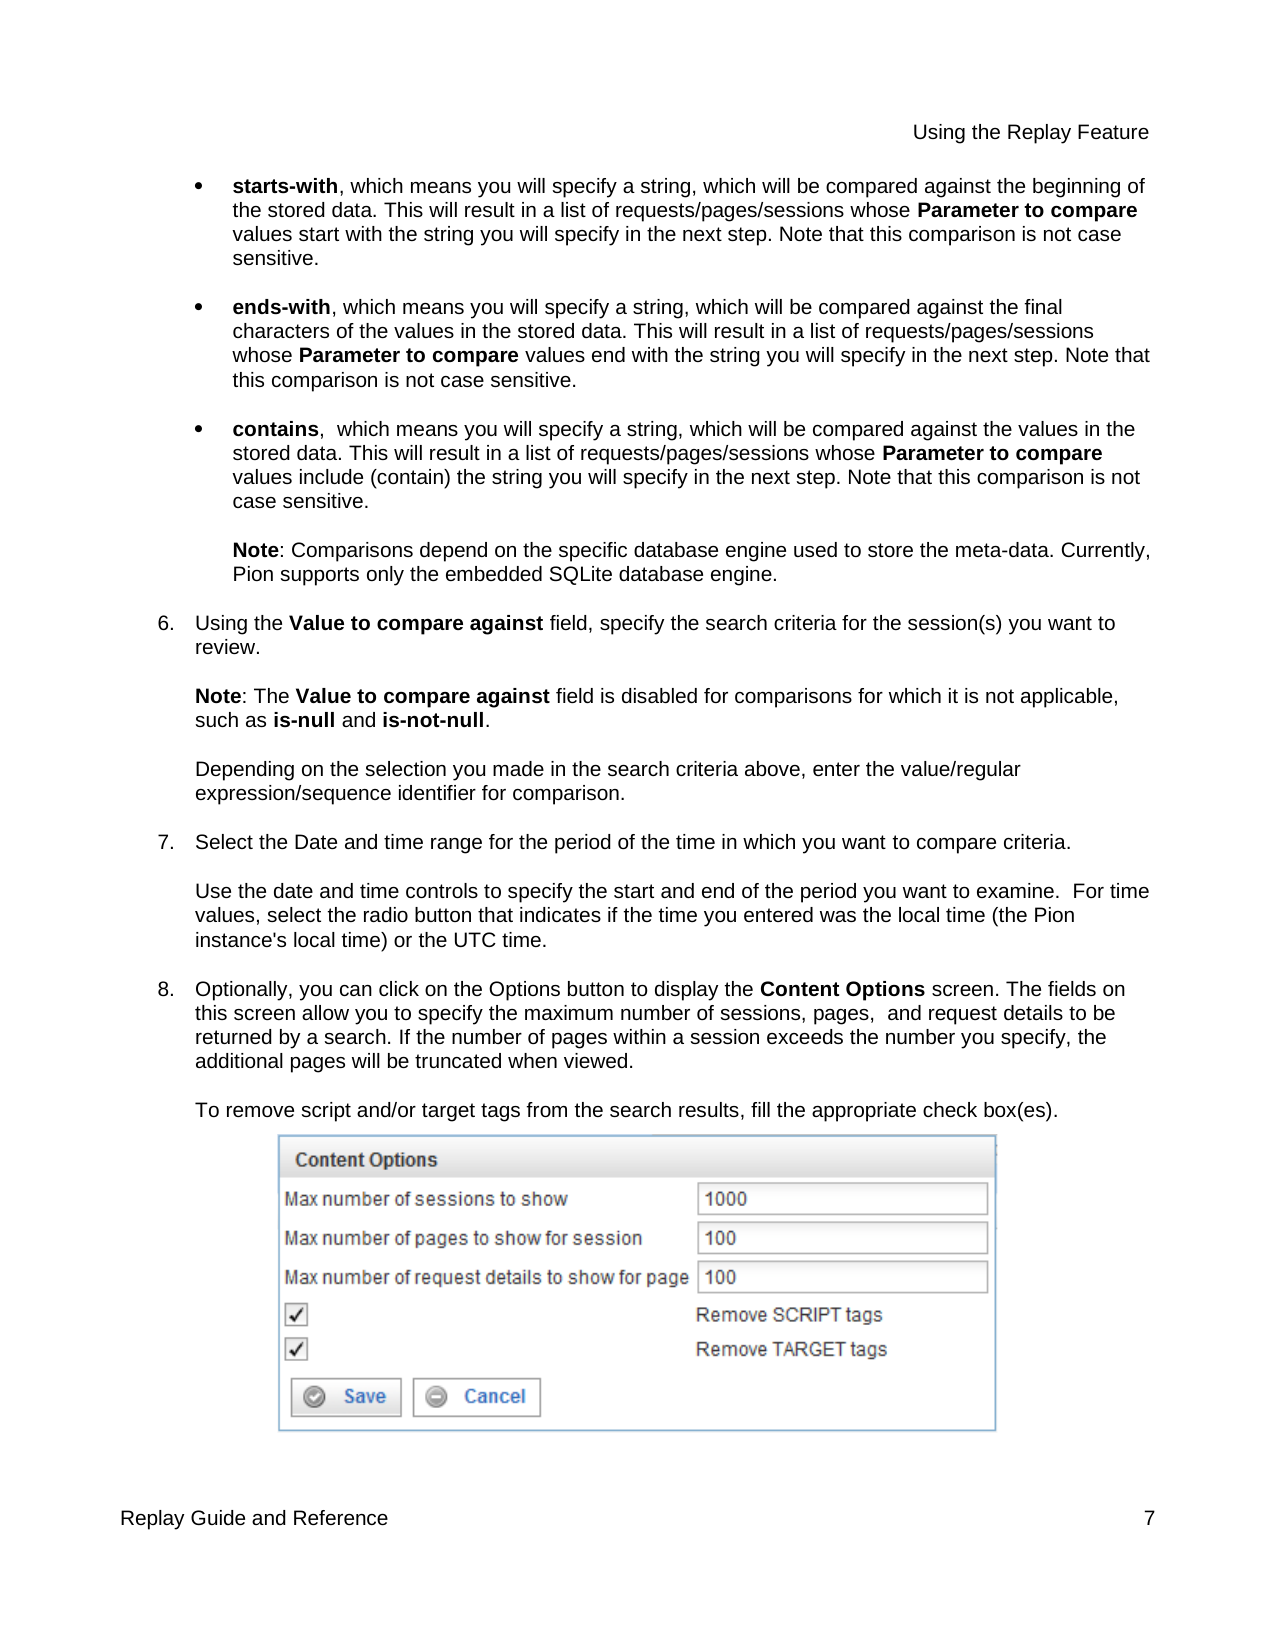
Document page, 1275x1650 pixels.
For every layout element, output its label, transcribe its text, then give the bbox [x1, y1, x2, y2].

list starts-with, which means you will specify a string, which will be compared against the beginning of the stored data. This will result in a list of requests/pages/sessions whose Parameter to compare values start with the string you will specify in the next step. Note that this comparison is not case sensitive. [195, 174, 1155, 270]
list Optionally, you can click on the Options button to display the Content Options screen. The fields on this screen allow you to specify the maximum number of sessions, pages, and request details to be returned by a search. If the number of pages within a session exceeds the number you specify, the additional pages will be truncated when viewed. [157, 977, 1155, 1073]
list Use the date and time controls to specify the start and end of the period you want to examine. For time values, select the radio button that indicates if the time you entered was the local time (the Pion instance's local time) or the UTC time. [195, 879, 1155, 952]
text Note: Comparisons depend on the specific database engine used to store the meta-data. Currently, Pion supports only the embedded SQLite database engine. [232, 538, 1155, 586]
list To remove script and/or target tags from the search results, fill the appropriate check box(es). [195, 1098, 1155, 1122]
list Depending on the selection you made in the search criteria above, enter the value/regular expression/sequence identifier for comparison. [195, 757, 1155, 805]
list Using the Value to compare against field, specify the search criteria for the session(s) you want to review. [157, 611, 1155, 659]
list Select the Date and time range for the period of the time in which you want to compare criteria. [157, 830, 1155, 854]
picture [277, 1134, 998, 1433]
list contains, which means you will specify a string, which will be compared against the values in the stored data. This will result in a list of requests/pages/sessions whose Parameter to compare values include (contain) the string you will specify in the next step. Note that this comparison is not case sensitive. [195, 417, 1155, 513]
list Note: The Value to compare against field is disabled for comparisons for which it is not applicable, such as is-null and is-not-null. [195, 684, 1155, 732]
list ends-with, which means you will specify a string, which will be compared against the final characters of the values in the stored data. This will result in a list of requests/pages/sessions whose Parameter to compare values end with the string you will specify in the next step. Note that this comparison is not case sensitive. [195, 295, 1155, 392]
